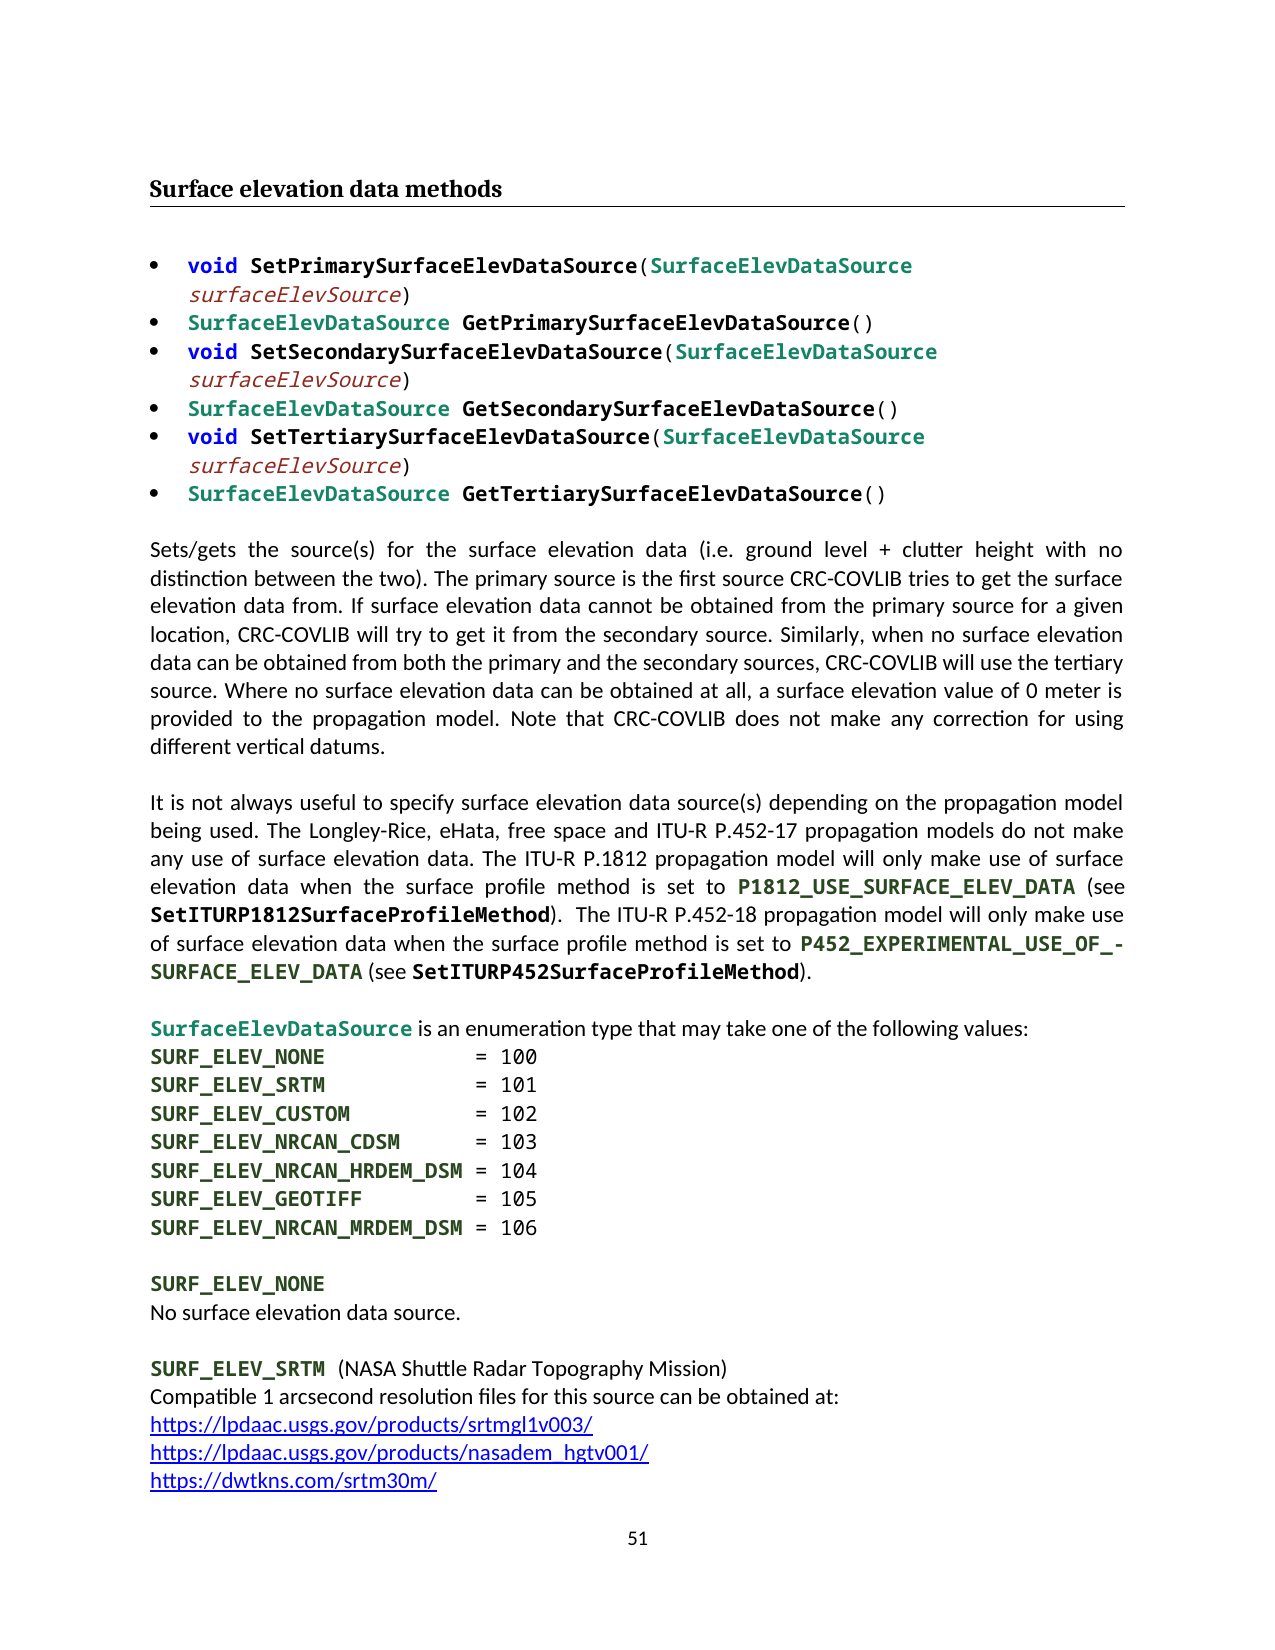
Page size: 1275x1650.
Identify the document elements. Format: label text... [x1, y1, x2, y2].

text SURF_ELEV_CUSTOM = 102 [150, 1099, 1125, 1127]
text SURF_ELEV_SRTM = 101 [150, 1071, 1125, 1099]
text SURF_ELEV_NRCAN_CDSM = 103 [150, 1127, 1125, 1156]
text No surface elevation data source. [150, 1298, 1125, 1326]
text SURF_ELEV_SRTM (NASA Shuttle Radar Topography Mission) [150, 1354, 1125, 1382]
text SURF_ELEV_NRCAN_MRDEM_DSM = 106 [150, 1213, 1125, 1241]
subtitle Surface elevation data methods [150, 175, 1125, 206]
list void SetTertiarySurfaceElevDataSource(SurfaceElevDataSource surfaceElevSource) [150, 422, 1125, 479]
list SurfaceElevDataSource GetTertiarySurfaceElevDataSource() [150, 479, 1125, 508]
list void SetSecondarySurfaceElevDataSource(SurfaceElevDataSource surfaceElevSource) [150, 337, 1125, 394]
text SURF_ELEV_GEOTIFF = 105 [150, 1184, 1125, 1213]
text SURF_ELEV_NRCAN_HRDEM_DSM = 104 [150, 1156, 1125, 1184]
text SURF_ELEV_NONE = 100 [150, 1042, 1125, 1071]
text https://lpdaac.usgs.gov/products/srtmgl1v003/ https://lpdaac.usgs.gov/products/nasadem_hgtv001/ https://dwtkns.com/srtm30m/ [150, 1410, 1125, 1494]
list void SetPrimarySurfaceElevDataSource(SurfaceElevDataSource surfaceElevSource) [150, 252, 1125, 308]
list SurfaceElevDataSource GetSecondarySurfaceElevDataSource() [150, 394, 1125, 422]
text Sets/gets the source(s) for the surface elevation data (i.e. ground level + clutter height with no distinction between the two). The primary source is the first source CRC-COVLIB tries to get the surface elevation data from. If surface elevation data cannot be obtained from the primary source for a given location, CRC-COVLIB will try to get it from the secondary source. Similarly, when no surface elevation data can be obtained from both the primary and the secondary sources, CRC-COVLIB will use the tertiary source. Where no surface elevation data can be obtained at all, a surface elevation value of 0 meter is provided to the propagation model. Note that CRC-COVLIB does not make any correction for using different vertical datums. [150, 536, 1125, 760]
list SurfaceElevDataSource GetPrimarySurfaceElevDataSource() [150, 308, 1125, 337]
text SurfaceElevDataSource is an enumeration type that may take one of the following values: [150, 1014, 1125, 1042]
text SURF_ELEV_NONE [150, 1269, 1125, 1298]
text Compatible 1 arcsecond resolution files for this source can be obtained at: [150, 1382, 1125, 1410]
text It is not always useful to specify surface elevation data source(s) depending on the propagation model being used. The Longley-Rice, eHata, free space and ITU-R P.452-17 propagation models do not make any use of surface elevation data. The ITU-R P.1812 propagation model will only make use of surface elevation data when the surface profile method is set to P1812_USE_SURFACE_ELEV_DATA (see SetITURP1812SurfaceProfileMethod). The ITU-R P.452-18 propagation model will only make use of surface elevation data when the surface profile method is set to P452_EXPERIMENTAL_USE_OF_-SURFACE_ELEV_DATA (see SetITURP452SurfaceProfileMethod). [150, 788, 1125, 986]
